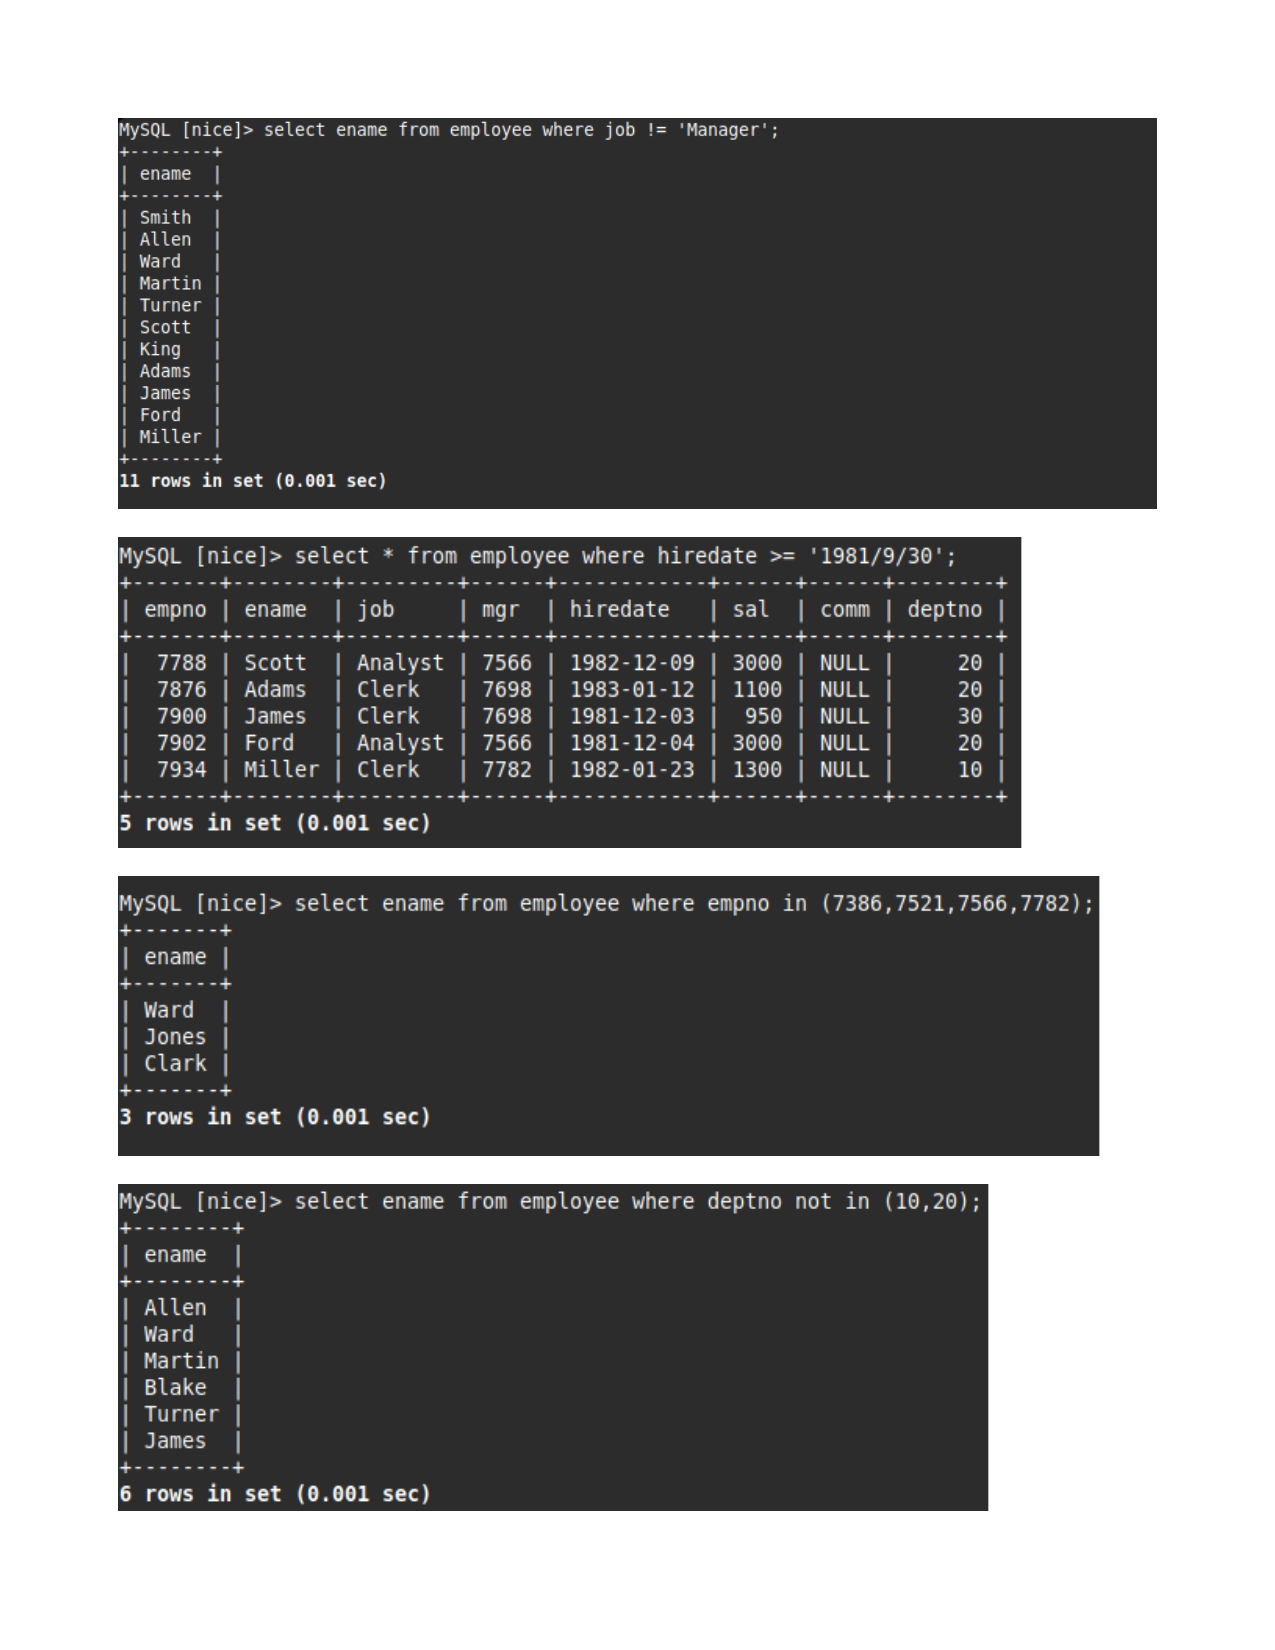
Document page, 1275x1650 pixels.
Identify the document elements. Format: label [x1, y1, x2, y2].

picture [118, 1184, 989, 1511]
picture [118, 537, 1022, 848]
picture [118, 118, 1157, 509]
picture [118, 876, 1100, 1156]
